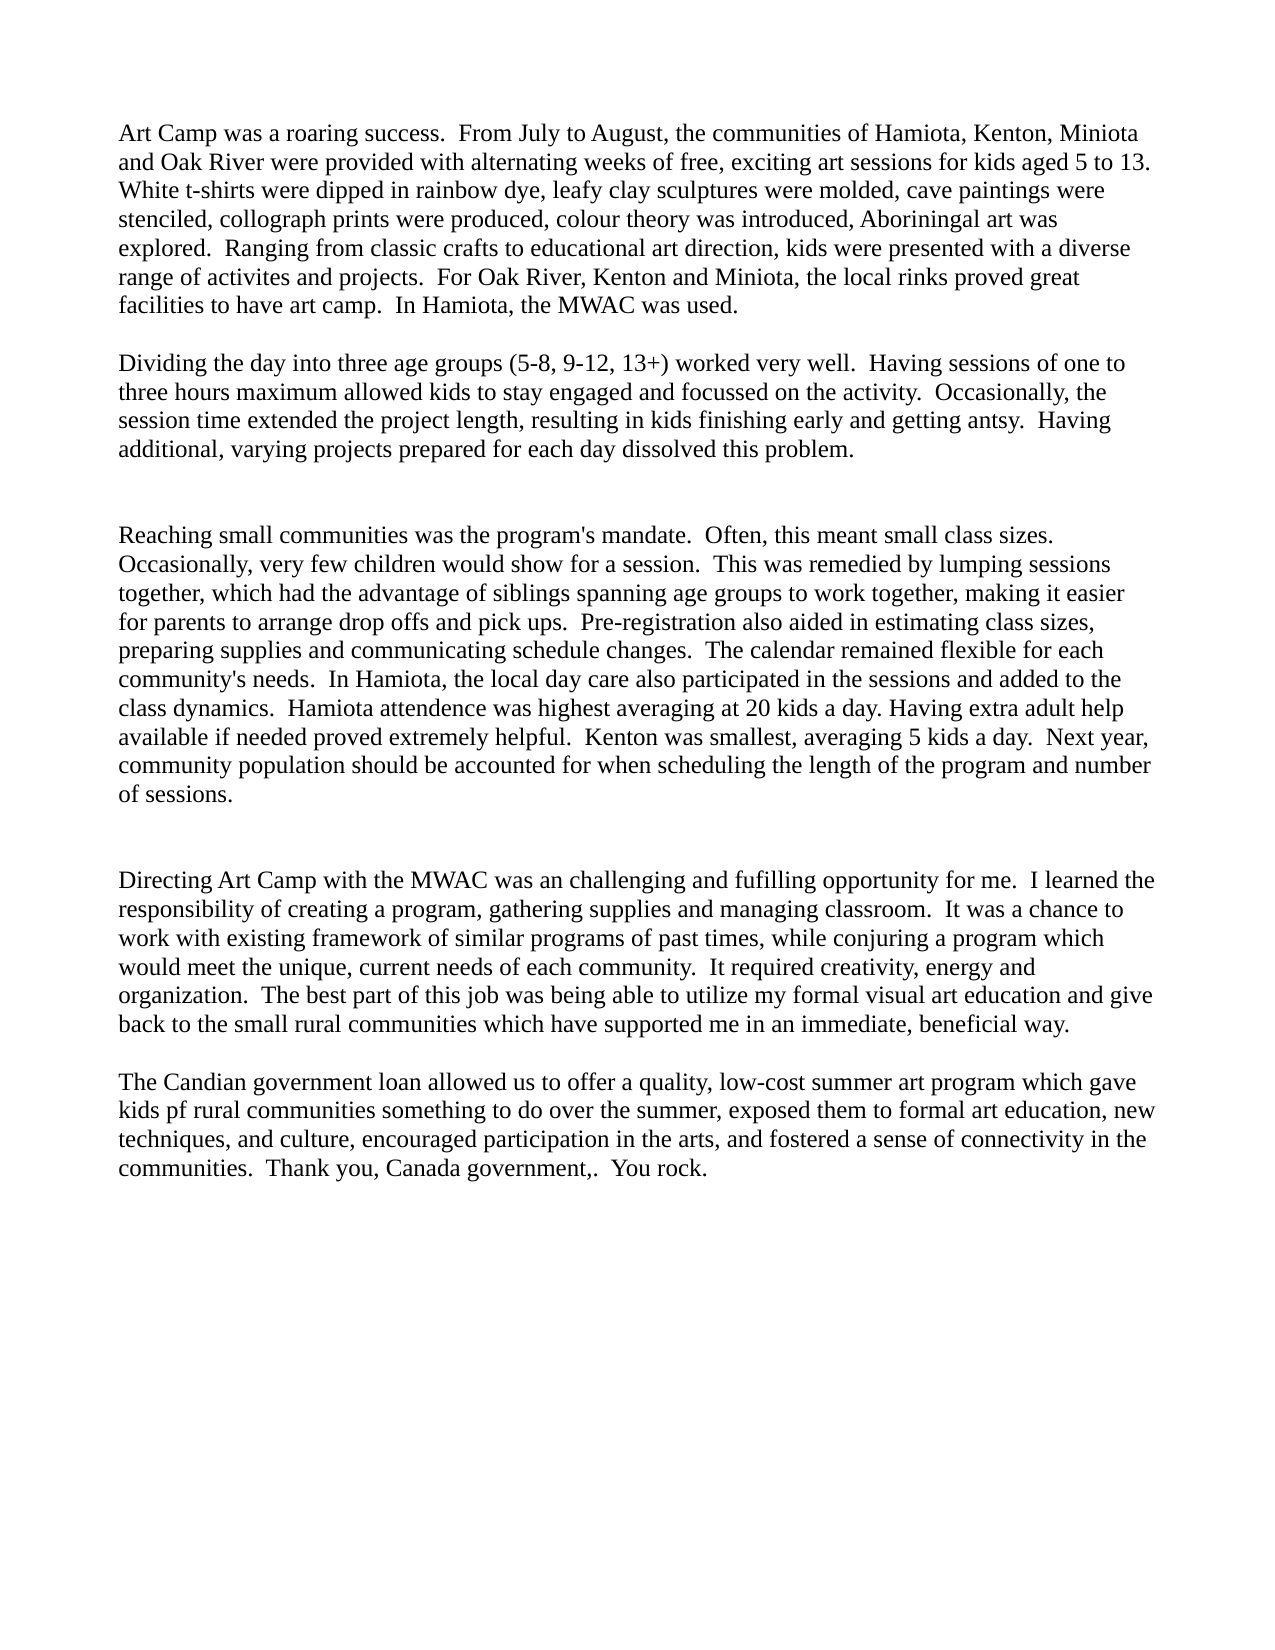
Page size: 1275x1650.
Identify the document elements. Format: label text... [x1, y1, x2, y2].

text Directing Art Camp with the MWAC was an challenging and fufilling opportunity for me. I learned the responsibility of creating a program, gathering supplies and managing classroom. It was a chance to work with existing framework of similar programs of past times, while conjuring a program which would meet the unique, current needs of each community. It required creativity, energy and organization. The best part of this job was being able to utilize my formal visual art education and give back to the small rural communities which have supported me in an immediate, beneficial way. [118, 866, 1157, 1038]
text The Candian government loan allowed us to offer a quality, low-cost summer art program which gave kids pf rural communities something to do over the summer, exposed them to formal art education, new techniques, and culture, encouraged participation in the arts, and fostered a sense of connectivity in the communities. Thank you, Canada government,. You rock. [118, 1067, 1157, 1182]
text Reaching small communities was the program's mandate. Often, this meant small class sizes. Occasionally, very few children would show for a session. This was remedied by lumping sessions together, which had the advantage of siblings spanning age groups to work together, making it easier for parents to arrange drop offs and pick ups. Pre-registration also aided in estimating class sizes, preparing supplies and communicating schedule changes. The calendar remained flexible for each community's needs. In Hamiota, the local day care also participated in the sessions and added to the class dynamics. Hamiota attendence was highest averaging at 20 kids a day. Having extra adult help available if needed proved extremely helpful. Kenton was smallest, averaging 5 kids a day. Next year, community population should be accounted for when scheduling the length of the program and number of sessions. [118, 521, 1157, 808]
text Dividing the day into three age groups (5-8, 9-12, 13+) worked very well. Having sessions of one to three hours maximum allowed kids to stay engaged and focussed on the activity. Occasionally, the session time extended the project length, resulting in kids finishing early and getting antsy. Having additional, varying projects prepared for each day dissolved this problem. [118, 348, 1157, 463]
text Art Camp was a roaring success. From July to August, the communities of Hamiota, Kenton, Miniota and Oak River were provided with alternating weeks of free, exciting art sessions for kids aged 5 to 13. White t-shirts were dipped in rainbow dye, leafy clay sculptures were molded, cave paintings were stenciled, collograph prints were produced, colour theory was introduced, Aboriningal art was explored. Ranging from classic crafts to educational art direction, kids were presented with a diverse range of activites and projects. For Oak River, Kenton and Miniota, the local rinks proved great facilities to have art camp. In Hamiota, the MWAC was used. [118, 118, 1157, 319]
